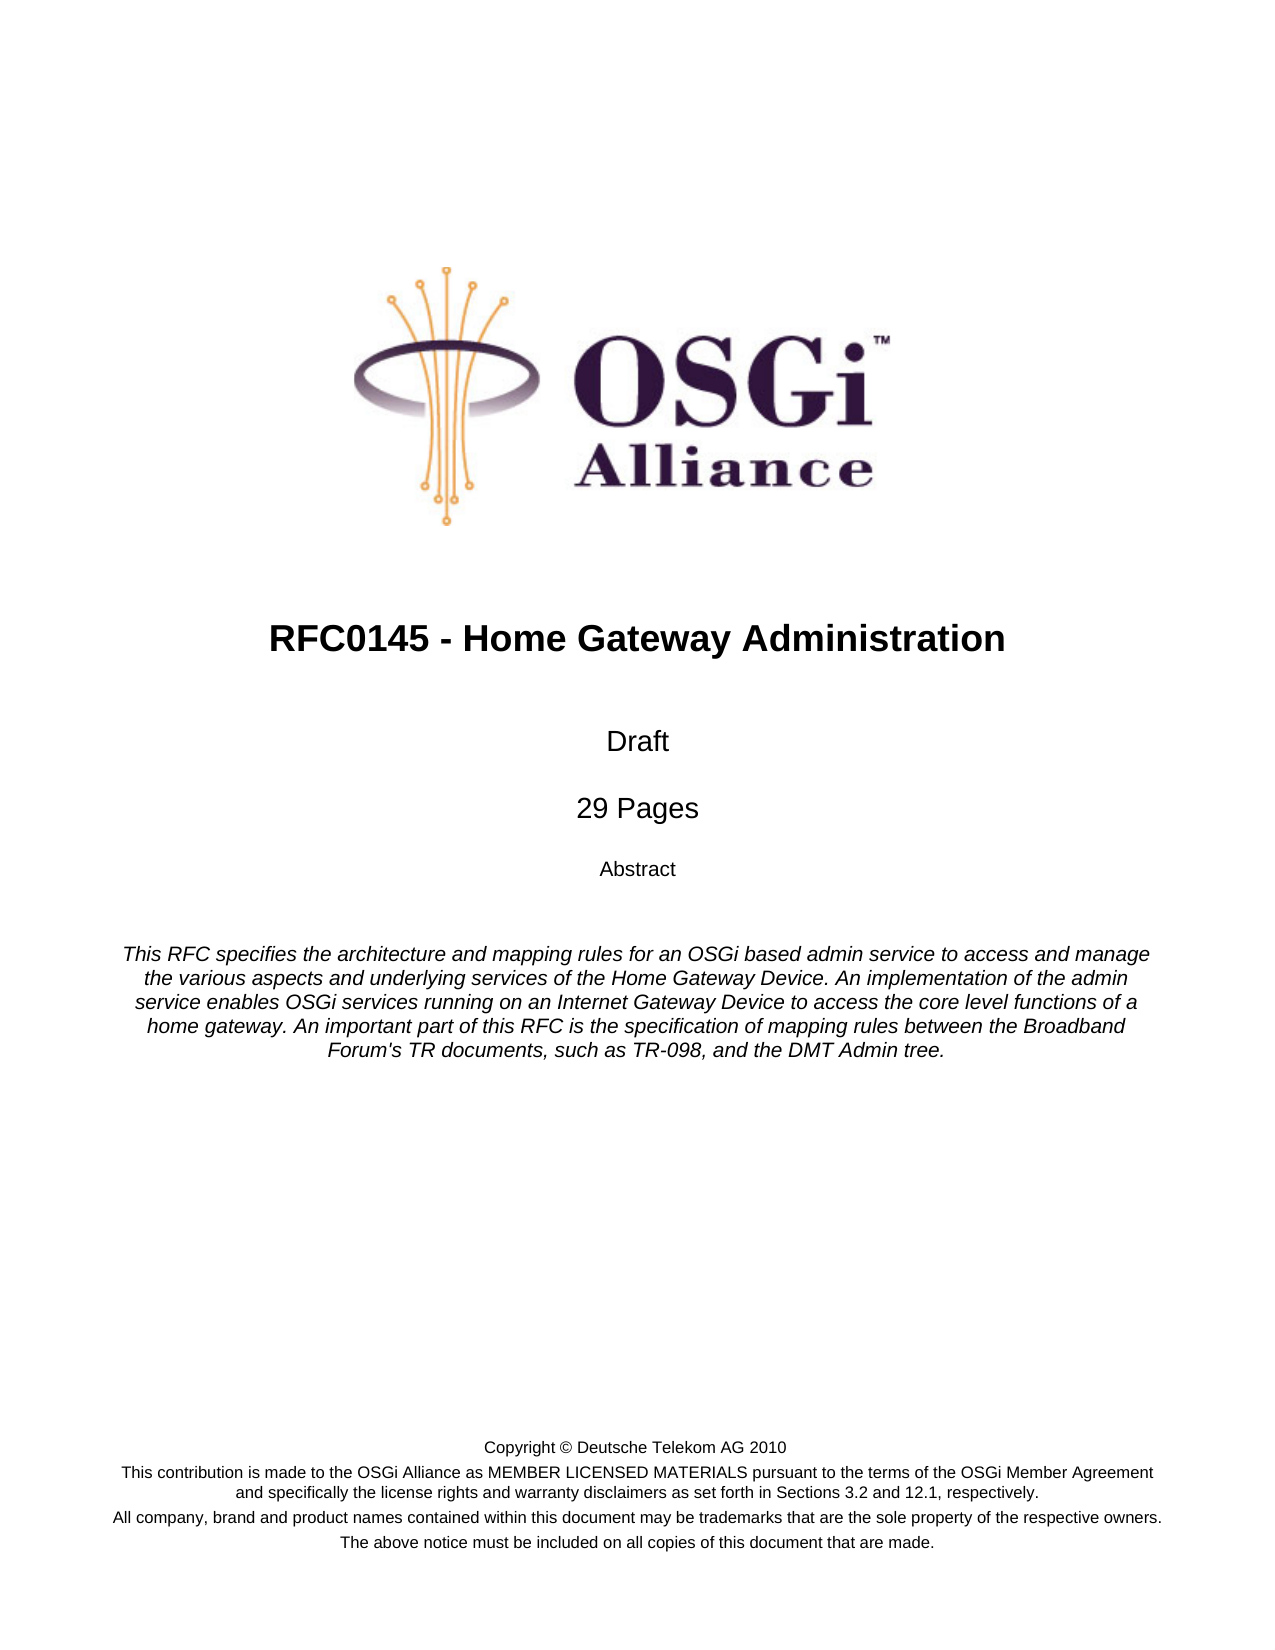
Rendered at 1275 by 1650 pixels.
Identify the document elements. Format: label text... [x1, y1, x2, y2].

text This RFC specifies the architecture and mapping rules for an OSGi based admin service to access and manage the various aspects and underlying services of the Home Gateway Device. An implementation of the admin service enables OSGi services running on an Internet Gateway Device to access the core level functions of a home gateway. An important part of this RFC is the specification of mapping rules between the Broadband Forum's TR documents, such as TR-098, and the DMT Admin tree. [112, 942, 1162, 1062]
text Abstract [112, 849, 1162, 881]
title Draft 30 Pages [112, 724, 1162, 824]
title RFC0145 - Home Gateway Administration [112, 616, 1162, 659]
picture [353, 267, 891, 526]
